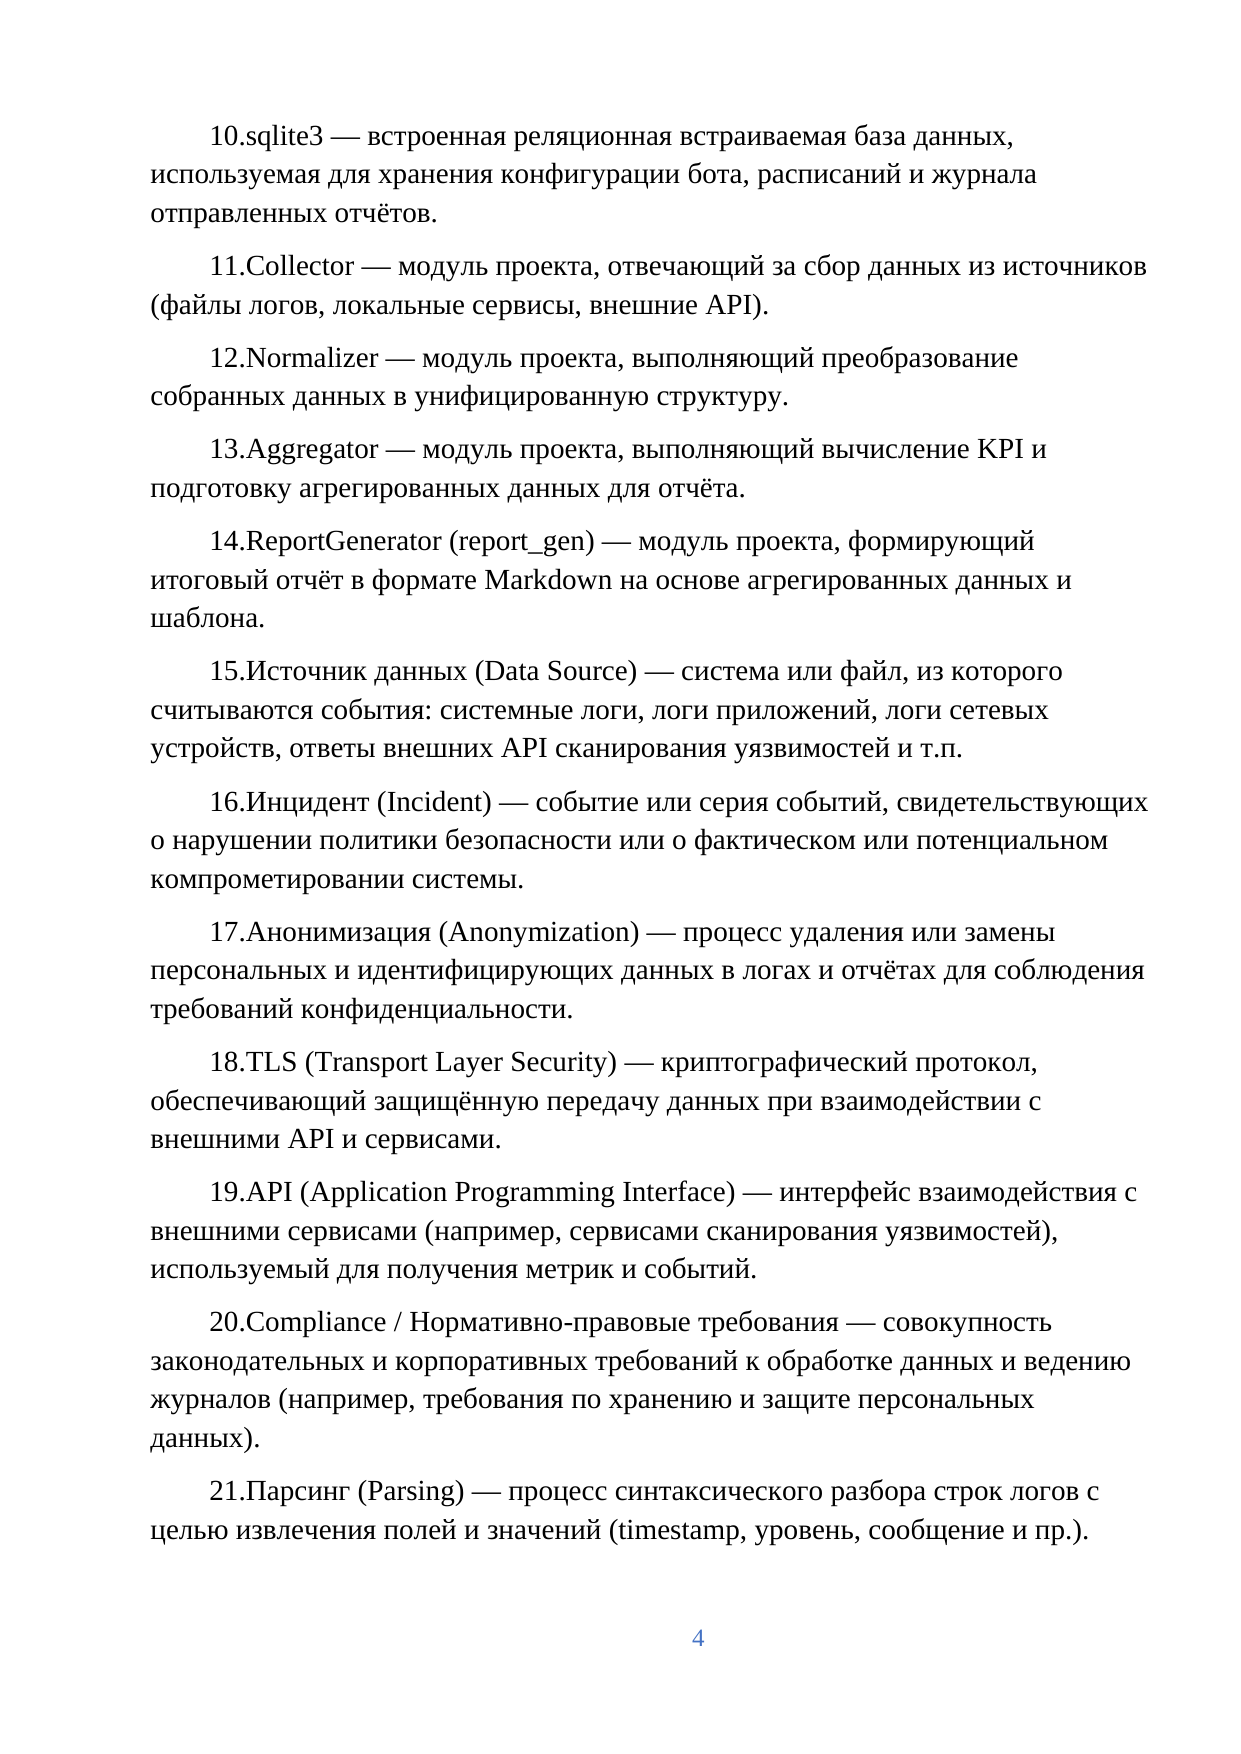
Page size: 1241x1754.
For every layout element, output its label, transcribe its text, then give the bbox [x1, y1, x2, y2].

list Парсинг (Parsing) — процесс синтаксического разбора строк логов с целью извлечения полей и значений (timestamp, уровень, сообщение и пр.). [121, 1473, 1152, 1545]
list Источник данных (Data Source) — система или файл, из которого считываются события: системные логи, логи приложений, логи сетевых устройств, ответы внешних API сканирования уязвимостей и т.п. [121, 653, 1152, 764]
list Aggregator — модуль проекта, выполняющий вычисление KPI и подготовку агрегированных данных для отчёта. [121, 432, 1152, 504]
list TLS (Transport Layer Security) — криптографический протокол, обеспечивающий защищённую передачу данных при взаимодействии с внешними API и сервисами. [121, 1044, 1152, 1155]
list Normalizer — модуль проекта, выполняющий преобразование собранных данных в унифицированную структуру. [121, 340, 1152, 412]
list ReportGenerator (report_gen) — модуль проекта, формирующий итоговый отчёт в формате Markdown на основе агрегированных данных и шаблона. [121, 523, 1152, 634]
list sqlite3 — встроенная реляционная встраиваемая база данных, используемая для хранения конфигурации бота, расписаний и журнала отправленных отчётов. [121, 118, 1152, 229]
list API (Application Programming Interface) — интерфейс взаимодействия с внешними сервисами (например, сервисами сканирования уязвимостей), используемый для получения метрик и событий. [121, 1174, 1152, 1285]
list Сompliance / Нормативно‑правовые требования — совокупность законодательных и корпоративных требований к обработке данных и ведению журналов (например, требования по хранению и защите персональных данных). [121, 1304, 1152, 1454]
list Инцидент (Incident) — событие или серия событий, свидетельствующих о нарушении политики безопасности или о фактическом или потенциальном компрометировании системы. [121, 784, 1152, 894]
list Collector — модуль проекта, отвечающий за сбор данных из источников (файлы логов, локальные сервисы, внешние API). [121, 248, 1152, 320]
list Анонимизация (Anonymization) — процесс удаления или замены персональных и идентифицирующих данных в логах и отчётах для соблюдения требований конфиденциальности. [121, 914, 1152, 1024]
